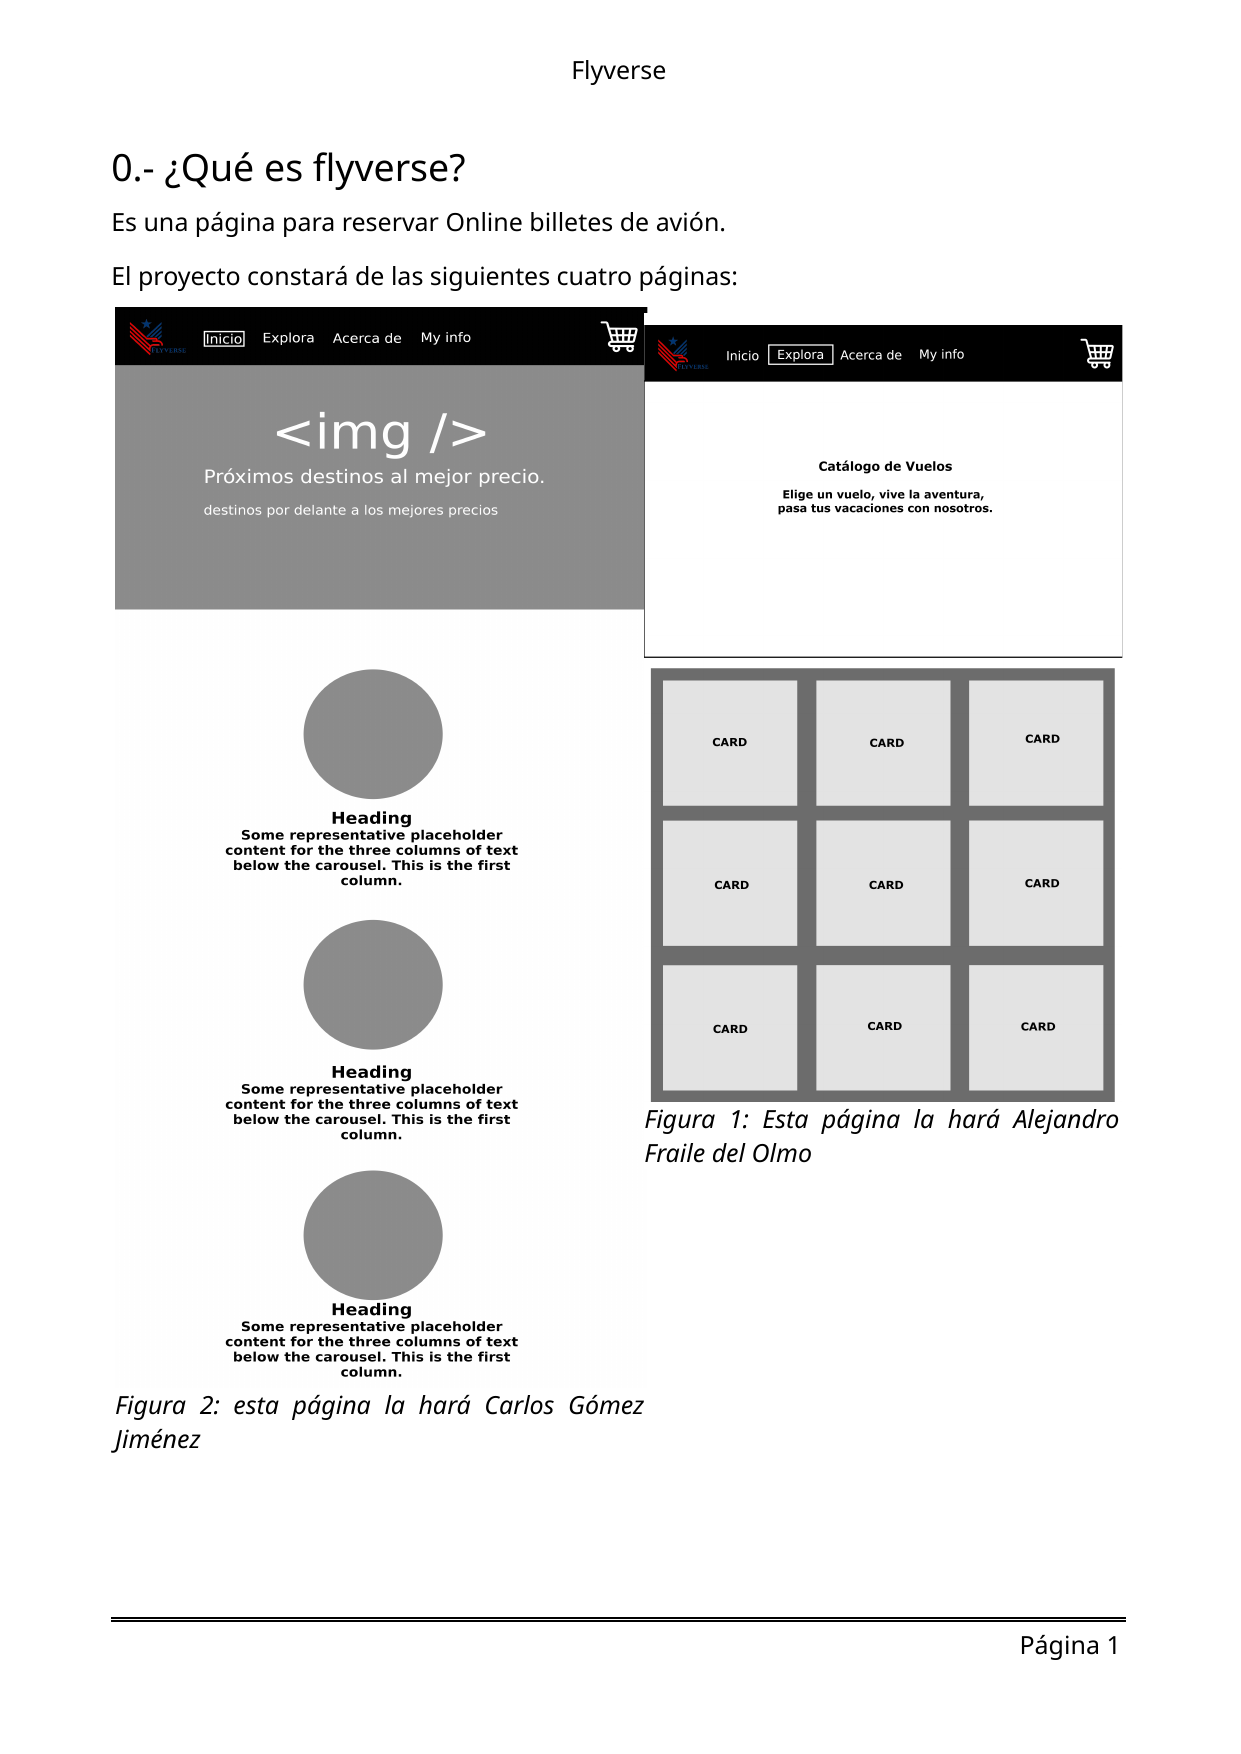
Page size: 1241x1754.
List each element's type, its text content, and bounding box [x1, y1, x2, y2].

text Figura 2: esta página la hará Carlos Gómez Jiménez [115, 1388, 647, 1456]
text Figura 1: Esta página la hará Alejandro Fraile del Olmo [644, 1102, 1122, 1169]
text Es una página para reservar Online billetes de avión. [111, 205, 1126, 239]
picture [115, 307, 1123, 1388]
subtitle 0.- ¿Qué es flyverse? [111, 141, 1126, 192]
text El proyecto constará de las siguientes cuatro páginas: [111, 258, 1126, 292]
